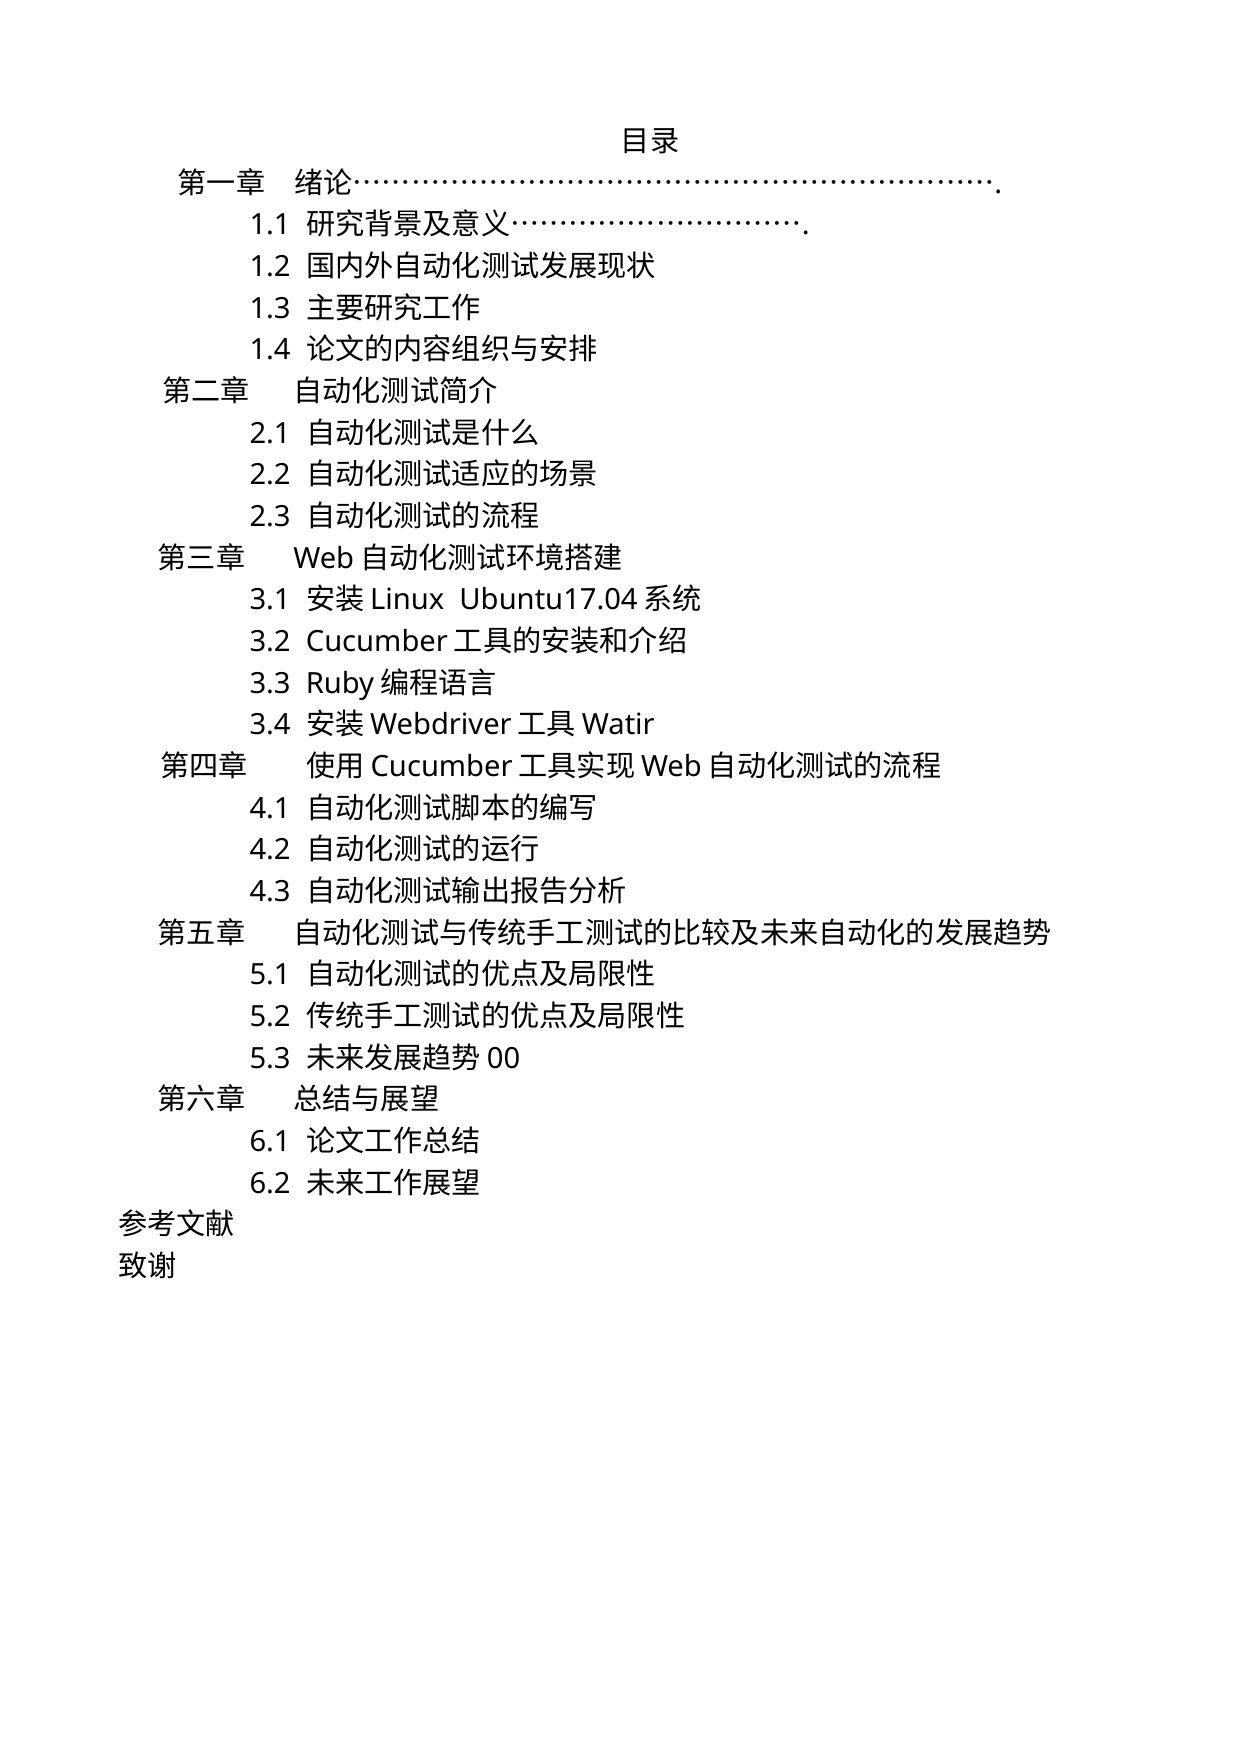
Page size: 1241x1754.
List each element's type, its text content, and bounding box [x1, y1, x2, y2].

text 1.1 研究背景及意义…………………………. [118, 201, 1122, 243]
text 6.1 论文工作总结 [118, 1118, 1122, 1160]
text 5.1 自动化测试的优点及局限性 [118, 951, 1122, 993]
text 第一章 绪论…………………………………………………………. [118, 160, 1122, 201]
text 1.3 主要研究工作 [118, 285, 1122, 326]
text 第六章 总结与展望 [118, 1076, 1122, 1118]
text 6.2 未来工作展望 [118, 1160, 1122, 1201]
text 第三章 Web自动化测试环境搭建 [118, 535, 1122, 576]
text 1.2 国内外自动化测试发展现状 [118, 243, 1122, 285]
text 4.1 自动化测试脚本的编写 [118, 785, 1122, 826]
text 第五章 自动化测试与传统手工测试的比较及未来自动化的发展趋势 [118, 910, 1122, 951]
text 3.4 安装Webdriver工具Watir [118, 701, 1122, 743]
text 目录 [118, 118, 1122, 160]
text 第四章 使用Cucumber工具实现Web自动化测试的流程 [118, 743, 1122, 785]
text 致谢 [118, 1243, 1122, 1285]
text 2.1 自动化测试是什么 [118, 410, 1122, 451]
text 参考文献 [118, 1201, 1122, 1243]
text 3.2 Cucumber工具的安装和介绍 [118, 618, 1122, 660]
text 5.3 未来发展趋势00 [118, 1035, 1122, 1076]
text 3.1 安装Linux Ubuntu17.04系统 [118, 576, 1122, 618]
text 2.3 自动化测试的流程 [118, 493, 1122, 535]
text 5.2 传统手工测试的优点及局限性 [118, 993, 1122, 1035]
text 3.3 Ruby编程语言 [118, 660, 1122, 701]
text 第二章 自动化测试简介 [118, 368, 1122, 410]
text 4.3 自动化测试输出报告分析 [118, 868, 1122, 910]
text 1.4 论文的内容组织与安排 [118, 326, 1122, 368]
text 4.2 自动化测试的运行 [118, 826, 1122, 868]
text 2.2 自动化测试适应的场景 [118, 451, 1122, 493]
